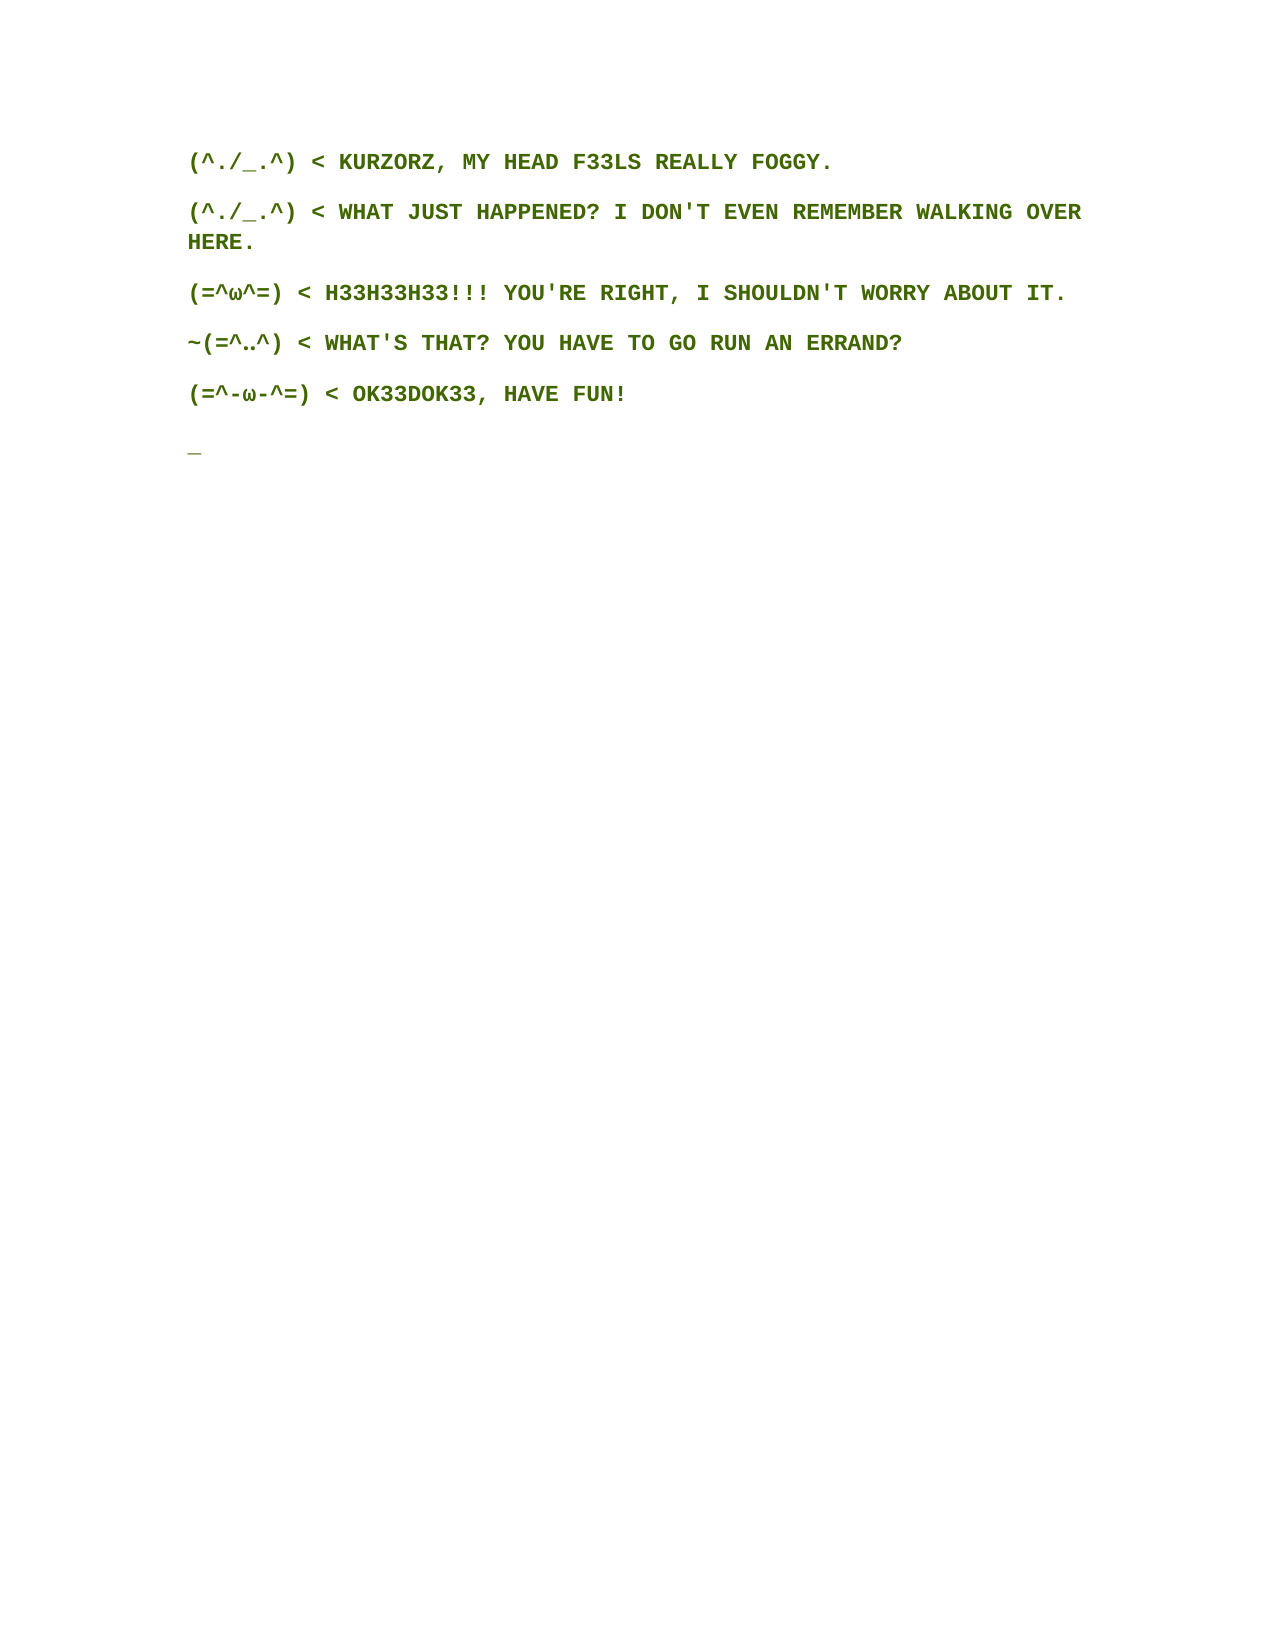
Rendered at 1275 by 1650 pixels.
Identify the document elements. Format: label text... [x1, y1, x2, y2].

text (^./_.^) < WHAT JUST HAPPENED? I DON'T EVEN REMEMBER WALKING OVER HERE. [187, 201, 1087, 256]
text _ [187, 433, 1087, 459]
text (^./_.^) < KURZORZ, MY HEAD F33LS REALLY FOGGY. [187, 150, 1087, 176]
text (=^ω^=) < H33H33H33!!! YOU'RE RIGHT, I SHOULDN'T WORRY ABOUT IT. [187, 281, 1087, 307]
text (=^-ω-^=) < OK33DOK33, HAVE FUN! [187, 382, 1087, 408]
text ~(=^‥^) < WHAT'S THAT? YOU HAVE TO GO RUN AN ERRAND? [187, 332, 1087, 358]
